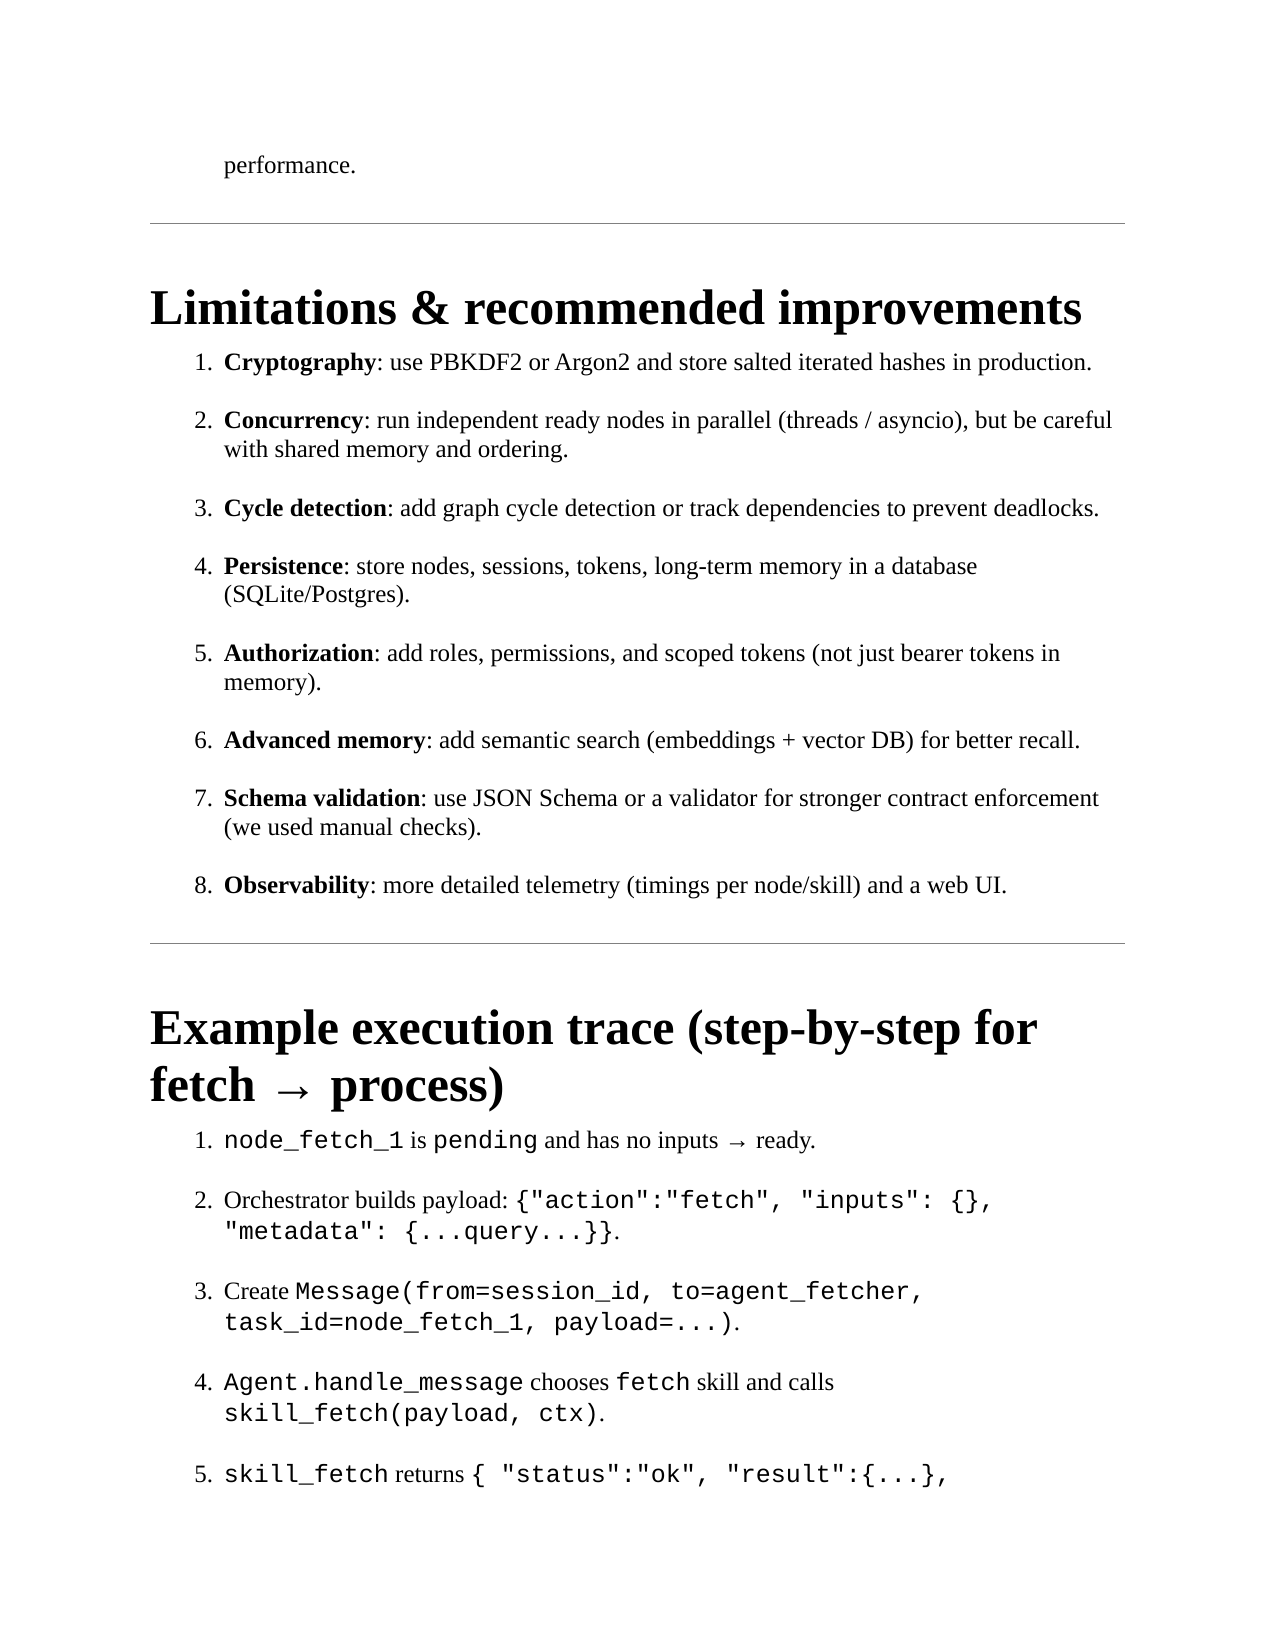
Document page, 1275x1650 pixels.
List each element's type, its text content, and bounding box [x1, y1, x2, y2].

subtitle Example execution trace (step-by-step for fetch → process) [150, 997, 1125, 1112]
list Agent.handle_message chooses fetch skill and calls skill_fetch(payload, ctx). [194, 1367, 1125, 1429]
list performance. [194, 150, 1125, 179]
list Concurrency: run independent ready nodes in parallel (threads / asyncio), but be careful with shared memory and ordering. [194, 406, 1125, 463]
subtitle Limitations & recommended improvements [150, 277, 1125, 335]
list Observability: more detailed telemetry (timings per node/skill) and a web UI. [194, 870, 1125, 899]
list Create Message(from=session_id, to=agent_fetcher, task_id=node_fetch_1, payload=...). [194, 1276, 1125, 1338]
list Orchestrator builds payload: {"action":"fetch", "inputs": {}, "metadata": {...query...}}. [194, 1185, 1125, 1247]
list node_fetch_1 is pending and has no inputs → ready. [194, 1125, 1125, 1156]
list Cycle detection: add graph cycle detection or track dependencies to prevent deadlocks. [194, 493, 1125, 521]
list Persistence: store nodes, sessions, tokens, long-term memory in a database (SQLite/Postgres). [194, 551, 1125, 608]
list Authorization: add roles, permissions, and scoped tokens (not just bearer tokens in memory). [194, 638, 1125, 695]
list Cryptography: use PBKDF2 or Argon2 and store salted iterated hashes in production. [194, 347, 1125, 376]
list Advanced memory: add semantic search (embeddings + vector DB) for better recall. [194, 725, 1125, 753]
list Schema validation: use JSON Schema or a validator for stronger contract enforcement (we used manual checks). [194, 783, 1125, 841]
list skill_fetch returns { "status":"ok", "result":{...}, [194, 1459, 1125, 1489]
